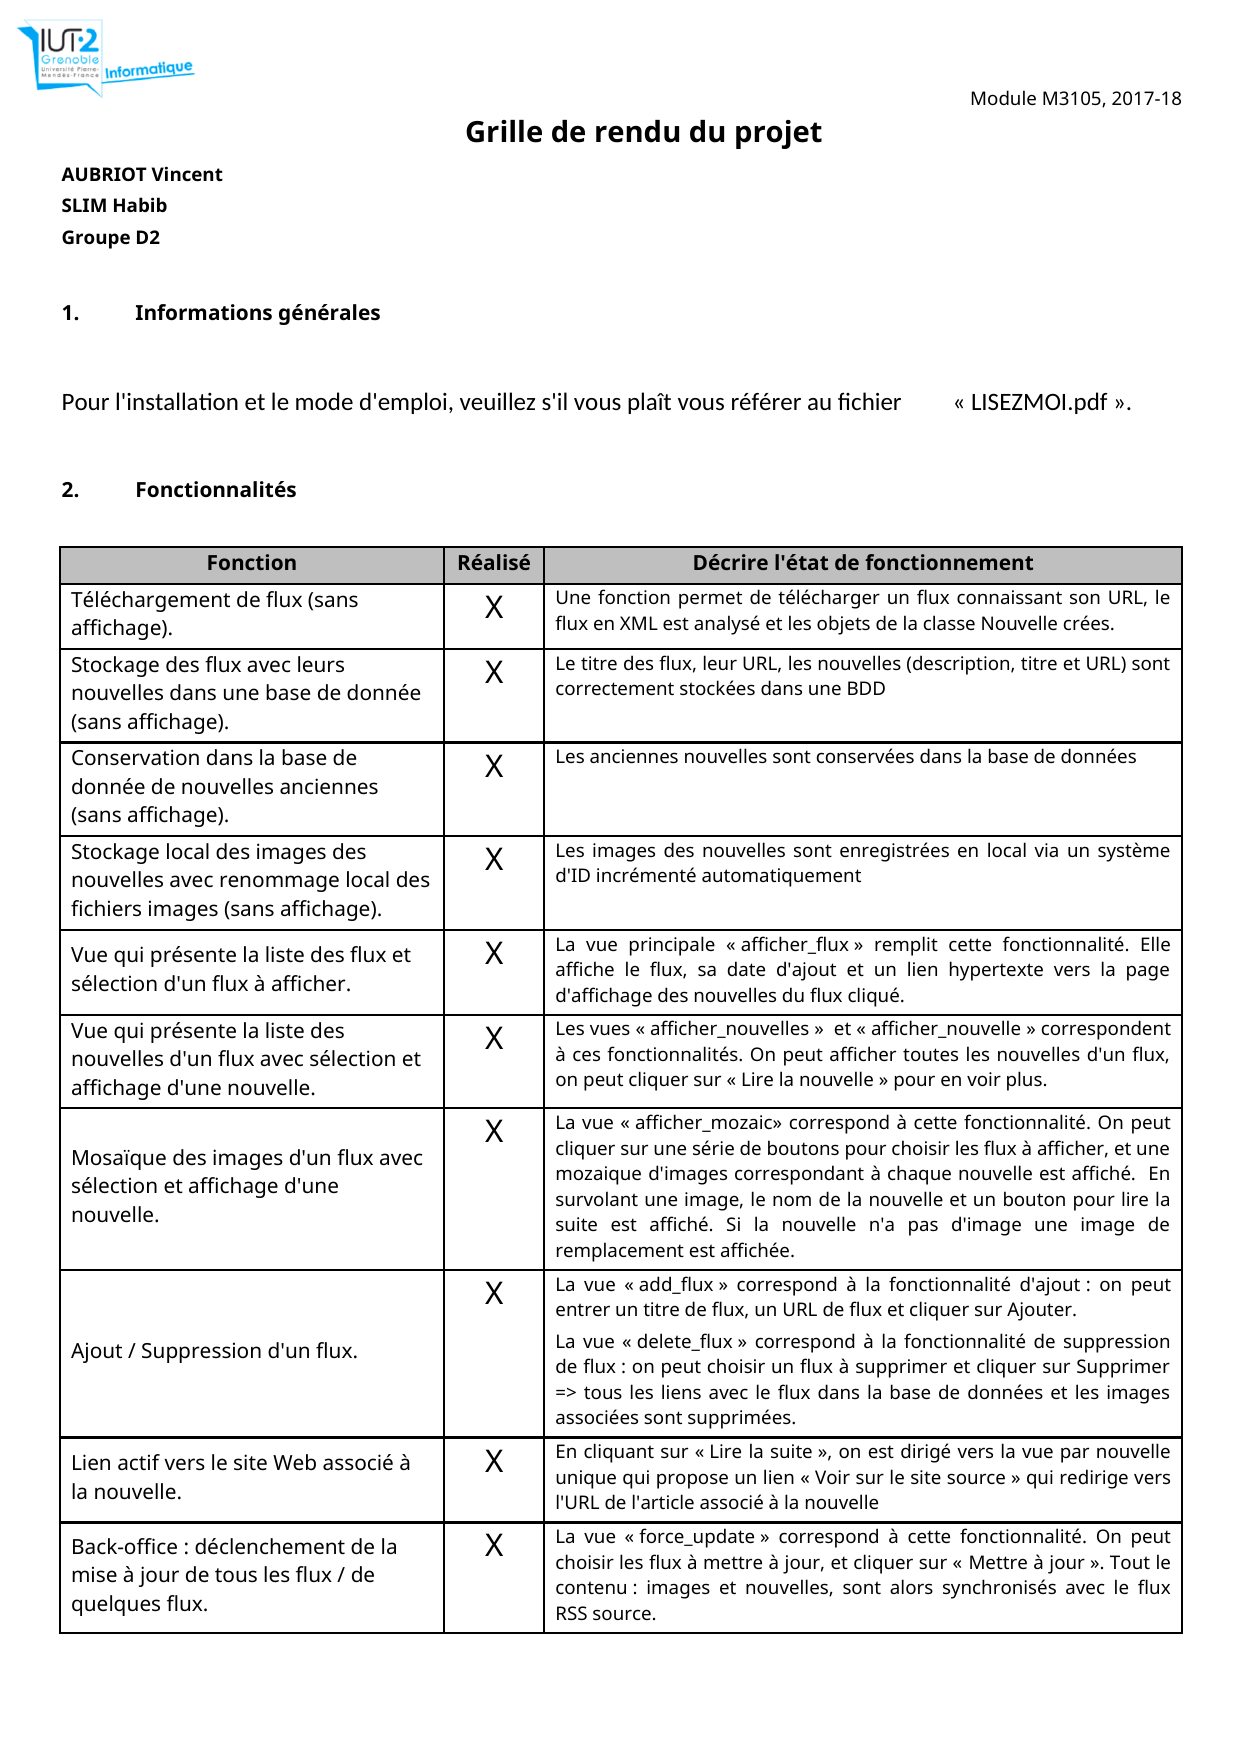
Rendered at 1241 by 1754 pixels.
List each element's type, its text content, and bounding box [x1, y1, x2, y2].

table_cell X [445, 1439, 543, 1521]
table_cell Le titre des flux, leur URL, les nouvelles (description, titre et URL) sont correctement stockées dans une BDD [545, 650, 1181, 741]
table_cell Stockage local des images des nouvelles avec renommage local des fichiers images (sans affichage). [61, 837, 443, 929]
table_cell Back-office : déclenchement de la mise à jour de tous les flux / de quelques flux. [61, 1524, 443, 1632]
table_cell X [445, 1109, 543, 1269]
list Informations générales [61, 298, 1182, 327]
table_cell Les anciennes nouvelles sont conservées dans la base de données [545, 744, 1181, 835]
table_header Fonction [61, 548, 443, 583]
table_cell X [445, 1271, 543, 1436]
table_cell Une fonction permet de télécharger un flux connaissant son URL, le flux en XML est analysé et les objets de la classe Nouvelle crées. [545, 585, 1181, 648]
table_cell X [445, 1016, 543, 1107]
table_cell X [445, 650, 543, 741]
table_cell En cliquant sur « Lire la suite », on est dirigé vers la vue par nouvelle unique qui propose un lien « Voir sur le site source » qui redirige vers l'URL de l'article associé à la nouvelle [545, 1439, 1181, 1521]
table_cell Ajout / Suppression d'un flux. [61, 1271, 443, 1436]
picture [10, 7, 210, 110]
table_cell Lien actif vers le site Web associé à la nouvelle. [61, 1439, 443, 1521]
table_cell Téléchargement de flux (sans affichage). [61, 585, 443, 648]
table_cell X [445, 744, 543, 835]
list Fonctionnalités [61, 475, 1182, 504]
table_cell Conservation dans la base de donnée de nouvelles anciennes (sans affichage). [61, 744, 443, 835]
table_cell X [445, 931, 543, 1014]
text Groupe D2 [61, 224, 1182, 250]
table_cell La vue « force_update » correspond à cette fonctionnalité. On peut choisir les flux à mettre à jour, et cliquer sur « Mettre à jour ». Tout le contenu : images et nouvelles, sont alors synchronisés avec le flux RSS source. [545, 1524, 1181, 1632]
table_cell La vue « afficher_mozaic» correspond à cette fonctionnalité. On peut cliquer sur une série de boutons pour choisir les flux à afficher, et une mozaique d'images correspondant à chaque nouvelle est affiché. En survolant une image, le nom de la nouvelle et un bouton pour lire la suite est affiché. Si la nouvelle n'a pas d'image une image de remplacement est affichée. [545, 1109, 1181, 1269]
table_header Réalisé [445, 548, 543, 583]
table_cell X [445, 1524, 543, 1632]
table_cell Vue qui présente la liste des nouvelles d'un flux avec sélection et affichage d'une nouvelle. [61, 1016, 443, 1107]
table_cell Stockage des flux avec leurs nouvelles dans une base de donnée (sans affichage). [61, 650, 443, 741]
table_cell Mosaïque des images d'un flux avec sélection et affichage d'une nouvelle. [61, 1109, 443, 1269]
table_cell Les images des nouvelles sont enregistrées en local via un système d'ID incrémenté automatiquement [545, 837, 1181, 929]
table_cell La vue principale « afficher_flux » remplit cette fonctionnalité. Elle affiche le flux, sa date d'ajout et un lien hypertexte vers la page d'affichage des nouvelles du flux cliqué. [545, 931, 1181, 1014]
text Pour l'installation et le mode d'emploi, veuillez s'il vous plaît vous référer au fichier « LISEZMOI.pdf ». [61, 386, 1182, 416]
table_cell X [445, 585, 543, 648]
table_cell La vue « add_flux » correspond à la fonctionnalité d'ajout : on peut entrer un titre de flux, un URL de flux et cliquer sur Ajouter. La vue « delete_flux » correspond à la fonctionnalité de suppression de flux : on peut choisir un flux à supprimer et cliquer sur Supprimer => tous les liens avec le flux dans la base de données et les images associées sont supprimées. [545, 1271, 1181, 1436]
title Grille de rendu du projet [106, 111, 1182, 151]
table_cell Les vues « afficher_nouvelles » et « afficher_nouvelle » correspondent à ces fonctionnalités. On peut afficher toutes les nouvelles d'un flux, on peut cliquer sur « Lire la nouvelle » pour en voir plus. [545, 1016, 1181, 1107]
table_cell Vue qui présente la liste des flux et sélection d'un flux à afficher. [61, 931, 443, 1014]
text AUBRIOT Vincent [61, 161, 1182, 187]
table_cell X [445, 837, 543, 929]
text SLIM Habib [61, 193, 1182, 218]
table_header Décrire l'état de fonctionnement [545, 548, 1181, 583]
